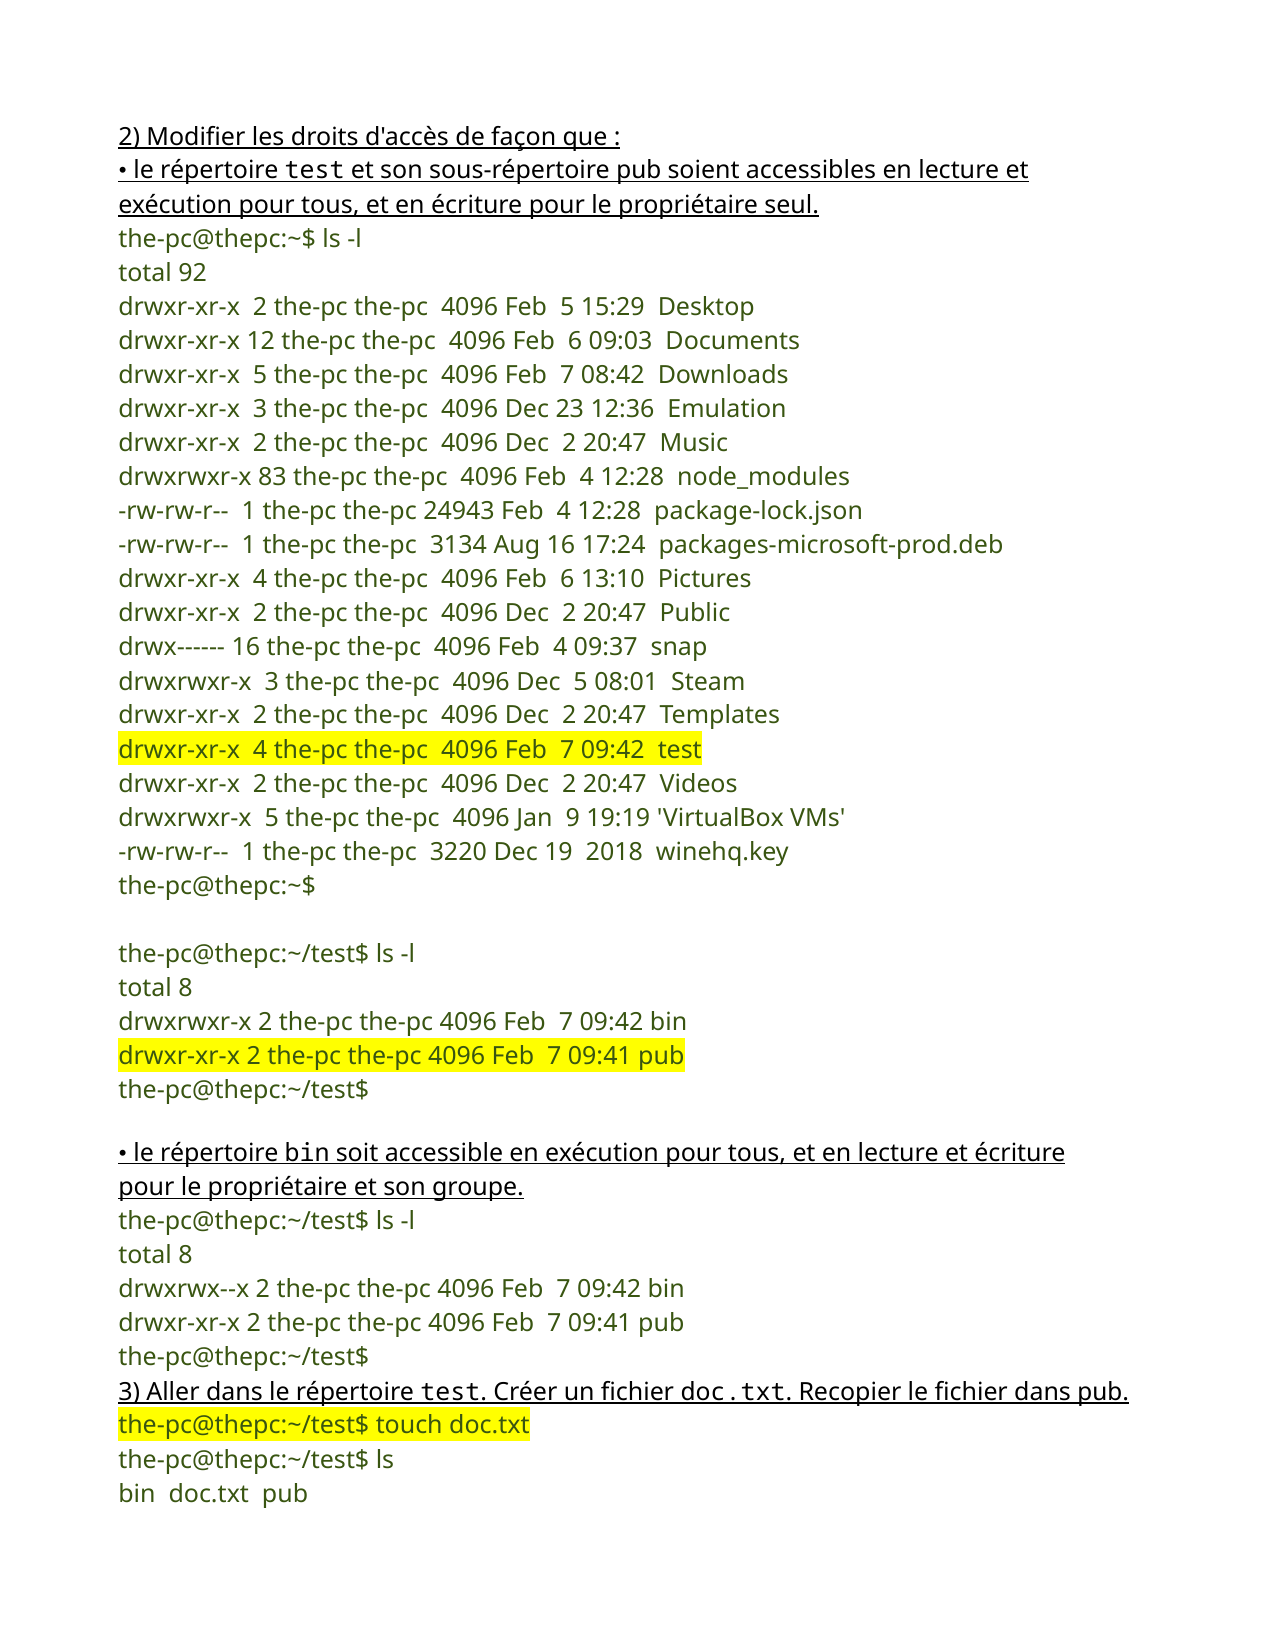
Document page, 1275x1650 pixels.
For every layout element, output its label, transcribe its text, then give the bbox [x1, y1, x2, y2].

text drwxr-xr-x 2 the-pc the-pc 4096 Feb 7 09:41 pub [118, 1305, 1157, 1339]
text drwxrwxr-x 2 the-pc the-pc 4096 Feb 7 09:42 bin [118, 1004, 1157, 1038]
text drwxr-xr-x 2 the-pc the-pc 4096 Dec 2 20:47 Public [118, 595, 1157, 629]
text bin doc.txt pub [118, 1475, 1157, 1509]
text drwxr-xr-x 4 the-pc the-pc 4096 Feb 7 09:42 test [118, 731, 1157, 765]
text the-pc@thepc:~/test$ [118, 1339, 1157, 1373]
text drwxr-xr-x 12 the-pc the-pc 4096 Feb 6 09:03 Documents [118, 322, 1157, 357]
text drwxr-xr-x 2 the-pc the-pc 4096 Feb 7 09:41 pub [118, 1038, 1157, 1072]
text -rw-rw-r-- 1 the-pc the-pc 24943 Feb 4 12:28 package-lock.json [118, 493, 1157, 527]
text drwxr-xr-x 5 the-pc the-pc 4096 Feb 7 08:42 Downloads [118, 357, 1157, 391]
text drwxrwx--x 2 the-pc the-pc 4096 Feb 7 09:42 bin [118, 1271, 1157, 1305]
text drwxr-xr-x 2 the-pc the-pc 4096 Dec 2 20:47 Music [118, 425, 1157, 459]
text the-pc@thepc:~/test$ ls -l [118, 1203, 1157, 1237]
text drwxrwxr-x 83 the-pc the-pc 4096 Feb 4 12:28 node_modules [118, 459, 1157, 493]
text 3) Aller dans le répertoire test. Créer un fichier doc.txt. Recopier le fichier dans pub. [118, 1373, 1157, 1407]
text the-pc@thepc:~$ [118, 867, 1157, 902]
text drwxrwxr-x 3 the-pc the-pc 4096 Dec 5 08:01 Steam [118, 663, 1157, 697]
text the-pc@thepc:~$ ls -l [118, 220, 1157, 254]
text drwxr-xr-x 4 the-pc the-pc 4096 Feb 6 13:10 Pictures [118, 561, 1157, 595]
text drwxrwxr-x 5 the-pc the-pc 4096 Jan 9 19:19 'VirtualBox VMs' [118, 799, 1157, 833]
text total 92 [118, 254, 1157, 288]
text total 8 [118, 970, 1157, 1004]
text drwx------ 16 the-pc the-pc 4096 Feb 4 09:37 snap [118, 629, 1157, 663]
text -rw-rw-r-- 1 the-pc the-pc 3220 Dec 19 2018 winehq.key [118, 833, 1157, 867]
text • le répertoire bin soit accessible en exécution pour tous, et en lecture et écriture pour le propriétaire et son groupe. [118, 1106, 1157, 1203]
text drwxr-xr-x 3 the-pc the-pc 4096 Dec 23 12:36 Emulation [118, 391, 1157, 425]
text drwxr-xr-x 2 the-pc the-pc 4096 Dec 2 20:47 Templates [118, 697, 1157, 731]
text 2) Modifier les droits d'accès de façon que : • le répertoire test et son sous-répertoire pub soient accessibles en lecture et exécution pour tous, et en écriture pour le propriétaire seul. [118, 118, 1157, 220]
text the-pc@thepc:~/test$ ls [118, 1441, 1157, 1475]
text the-pc@thepc:~/test$ touch doc.txt [118, 1407, 1157, 1441]
text total 8 [118, 1237, 1157, 1271]
text the-pc@thepc:~/test$ [118, 1072, 1157, 1106]
text -rw-rw-r-- 1 the-pc the-pc 3134 Aug 16 17:24 packages-microsoft-prod.deb [118, 527, 1157, 561]
text the-pc@thepc:~/test$ ls -l [118, 936, 1157, 970]
text drwxr-xr-x 2 the-pc the-pc 4096 Feb 5 15:29 Desktop [118, 288, 1157, 322]
text drwxr-xr-x 2 the-pc the-pc 4096 Dec 2 20:47 Videos [118, 765, 1157, 799]
